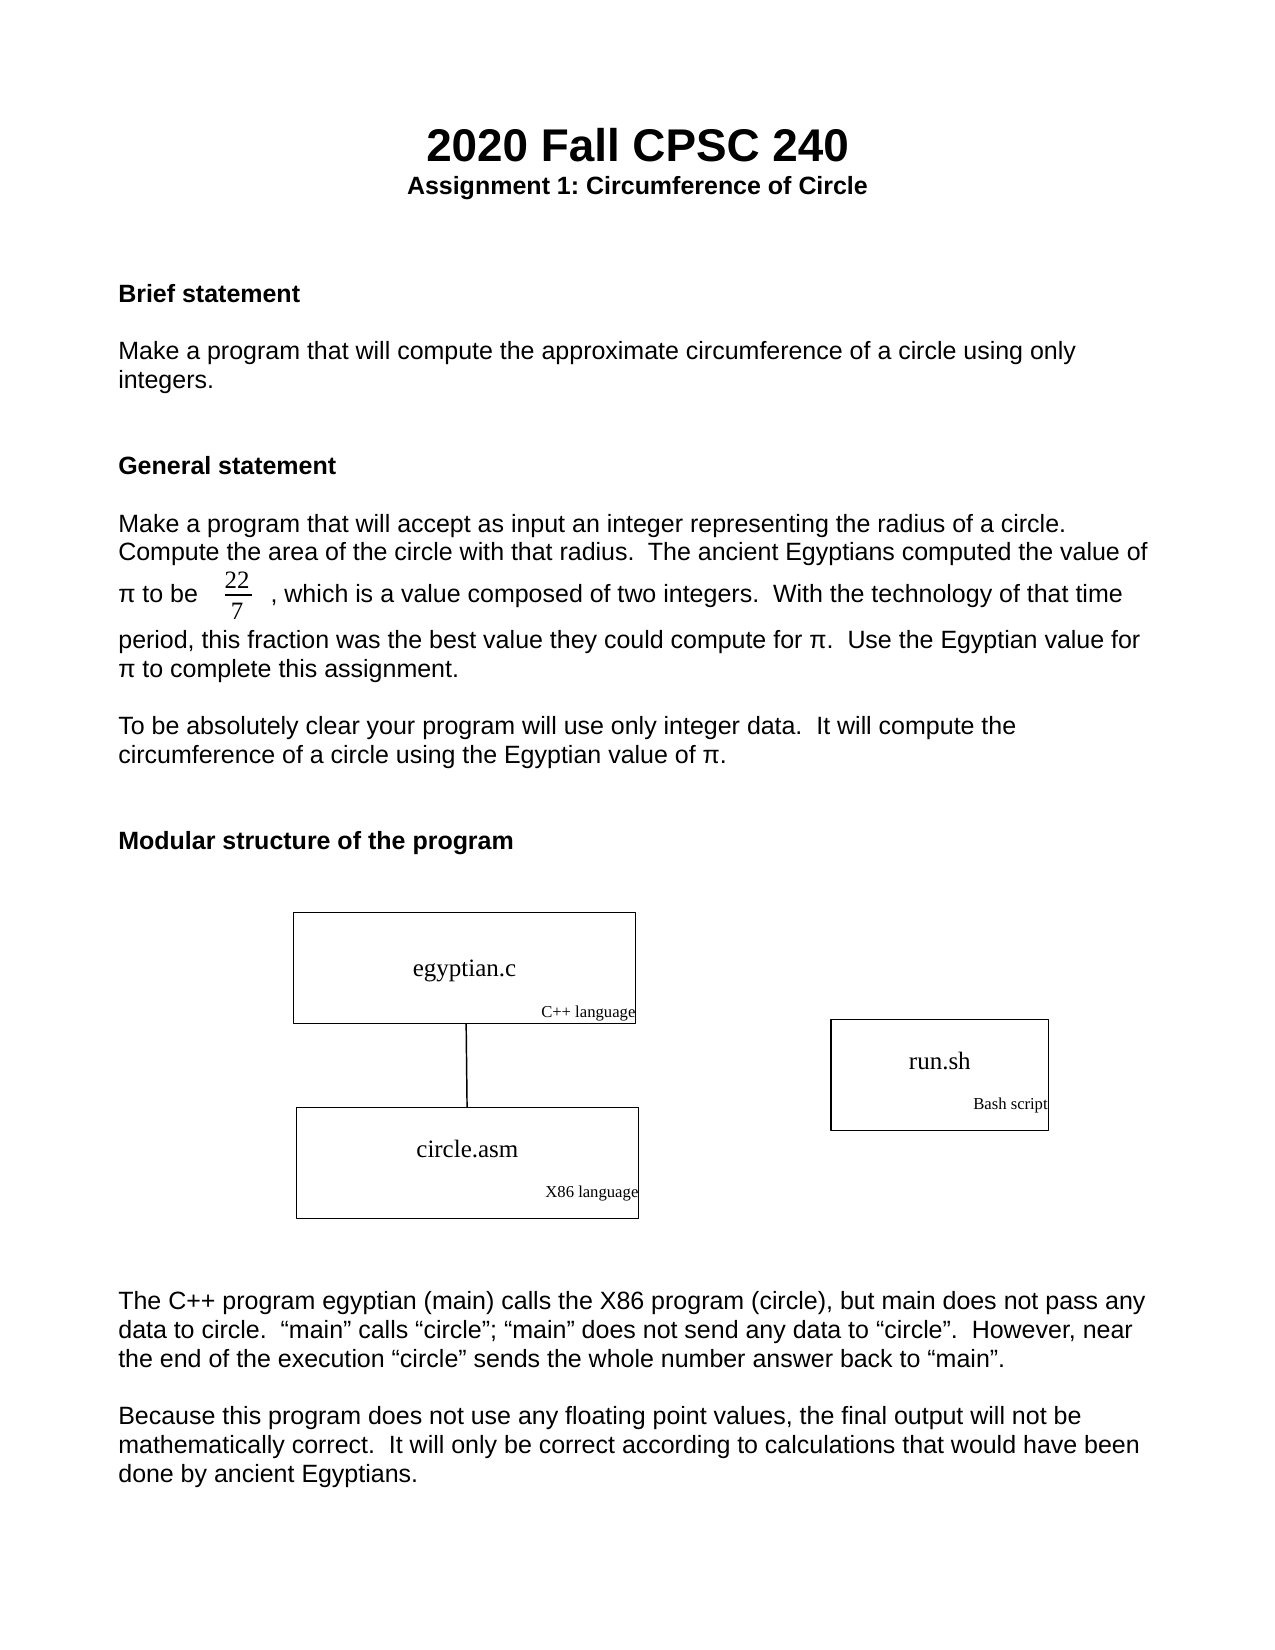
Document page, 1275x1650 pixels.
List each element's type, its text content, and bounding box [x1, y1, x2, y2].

text Because this program does not use any floating point values, the final output will not be mathematically correct. It will only be correct according to calculations that would have been done by ancient Egyptians. [118, 1401, 1157, 1488]
text Assignment 1: Circumference of Circle [118, 171, 1157, 199]
text Make a program that will compute the approximate circumference of a circle using only integers. [118, 336, 1157, 394]
text Brief statement [118, 279, 1157, 307]
text To be absolutely clear your program will use only integer data. It will compute the circumference of a circle using the Egyptian value of π. [118, 711, 1157, 769]
text Make a program that will accept as input an integer representing the radius of a circle. Compute the area of the circle with that radius. The ancient Egyptians computed the value of π to be , which is a value composed of two integers. With the technology of that time period, this fraction was the best value they could compute for π. Use the Egyptian value for π to complete this assignment. [118, 509, 1157, 683]
text General statement [118, 451, 1157, 480]
text The C++ program egyptian (main) calls the X86 program (circle), but main does not pass any data to circle. “main” calls “circle”; “main” does not send any data to “circle”. However, near the end of the execution “circle” sends the whole number answer back to “main”. [118, 1286, 1157, 1373]
text 2020 Fall CPSC 240 [118, 118, 1157, 171]
text Modular structure of the program [118, 826, 1157, 855]
